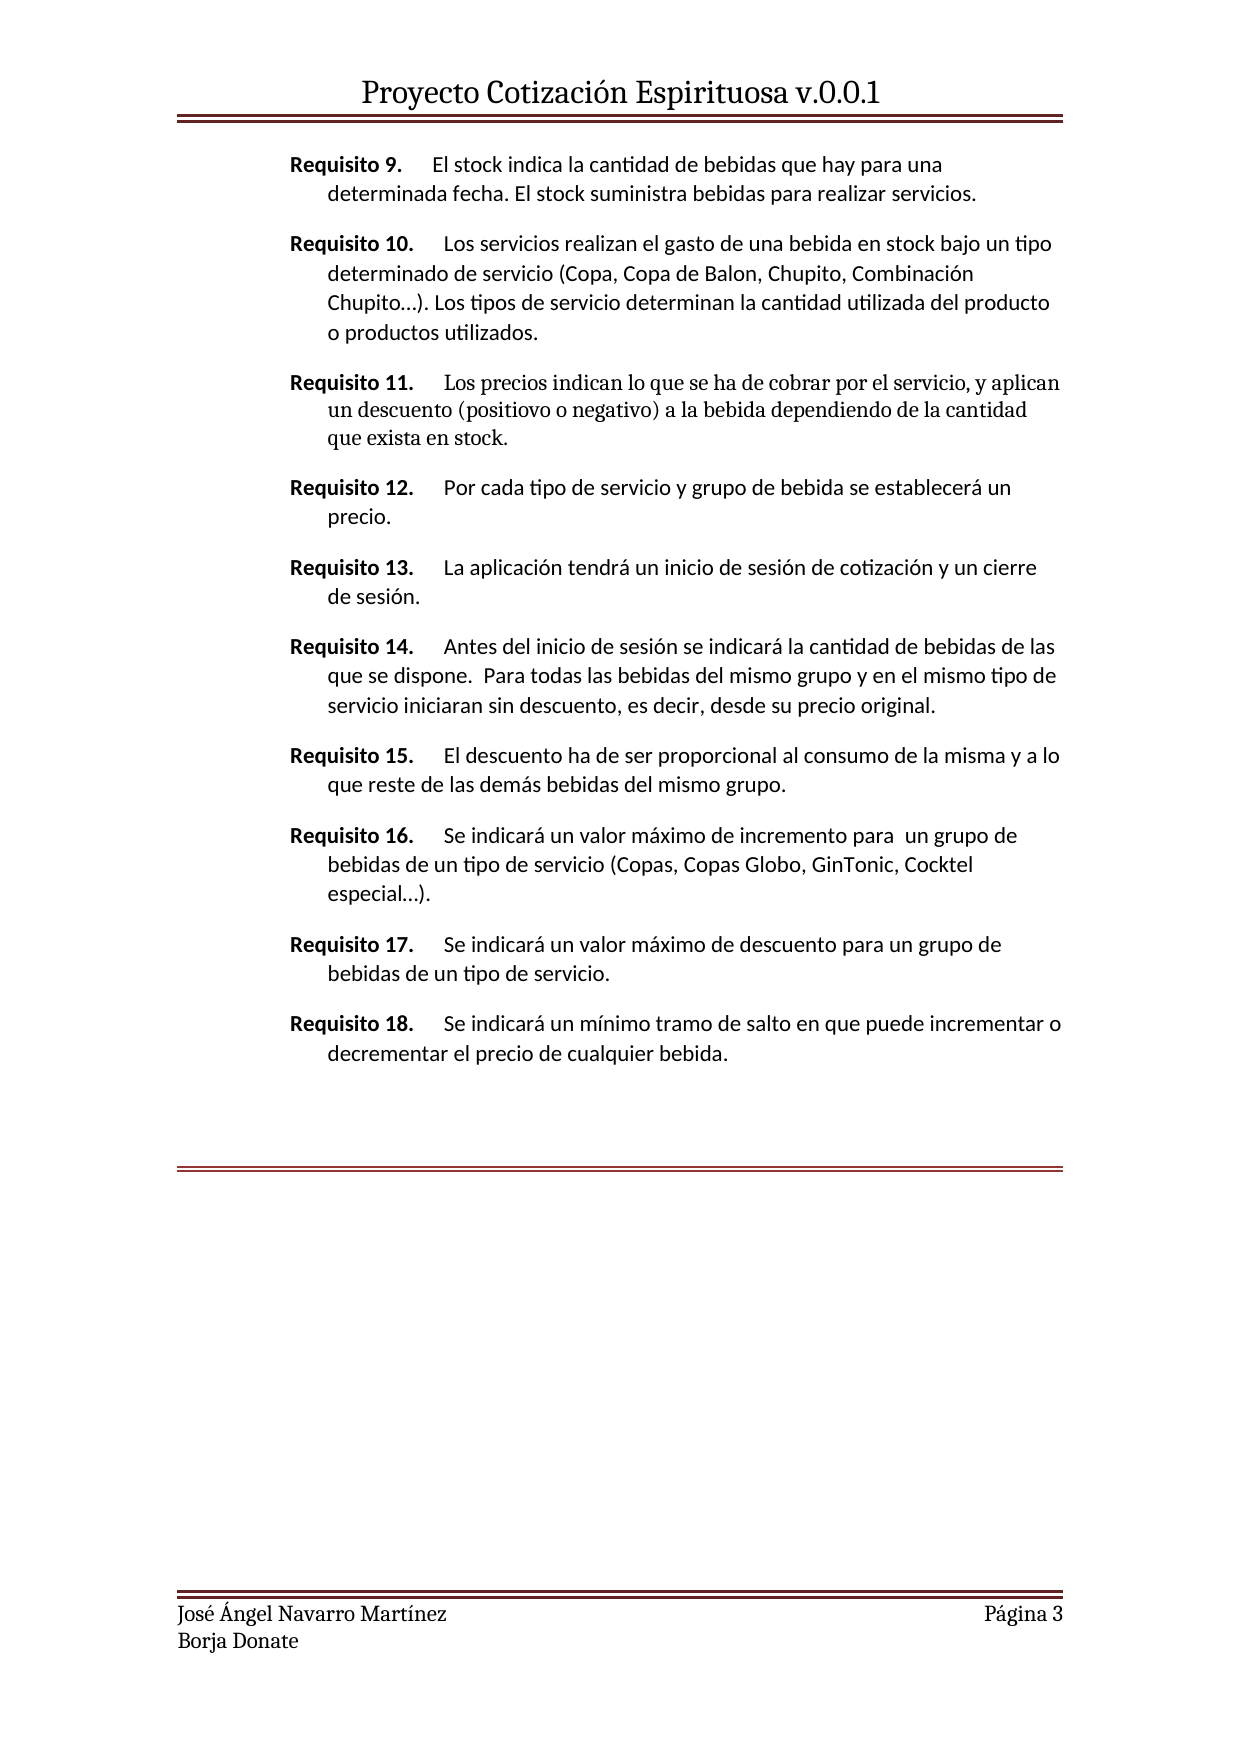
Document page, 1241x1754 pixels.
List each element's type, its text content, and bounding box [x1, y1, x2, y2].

list Se indicará un valor máximo de descuento para un grupo de bebidas de un tipo de servicio. [290, 930, 1063, 987]
list El descuento ha de ser proporcional al consumo de la misma y a lo que reste de las demás bebidas del mismo grupo. [290, 741, 1063, 799]
list Se indicará un valor máximo de incremento para un grupo de bebidas de un tipo de servicio (Copas, Copas Globo, GinTonic, Cocktel especial…). [290, 821, 1063, 908]
list Por cada tipo de servicio y grupo de bebida se establecerá un precio. [290, 473, 1063, 531]
list El stock indica la cantidad de bebidas que hay para una determinada fecha. El stock suministra bebidas para realizar servicios. [290, 150, 1063, 207]
list Los servicios realizan el gasto de una bebida en stock bajo un tipo determinado de servicio (Copa, Copa de Balon, Chupito, Combinación Chupito…). Los tipos de servicio determinan la cantidad utilizada del producto o productos utilizados. [290, 229, 1063, 346]
list La aplicación tendrá un inicio de sesión de cotización y un cierre de sesión. [290, 553, 1063, 610]
list Se indicará un mínimo tramo de salto en que puede incrementar o decrementar el precio de cualquier bebida. [290, 1009, 1063, 1067]
list Antes del inicio de sesión se indicará la cantidad de bebidas de las que se dispone. Para todas las bebidas del mismo grupo y en el mismo tipo de servicio iniciaran sin descuento, es decir, desde su precio original. [290, 632, 1063, 719]
list Los precios indican lo que se ha de cobrar por el servicio, y aplican un descuento (positiovo o negativo) a la bebida dependiendo de la cantidad que exista en stock. [290, 368, 1063, 451]
